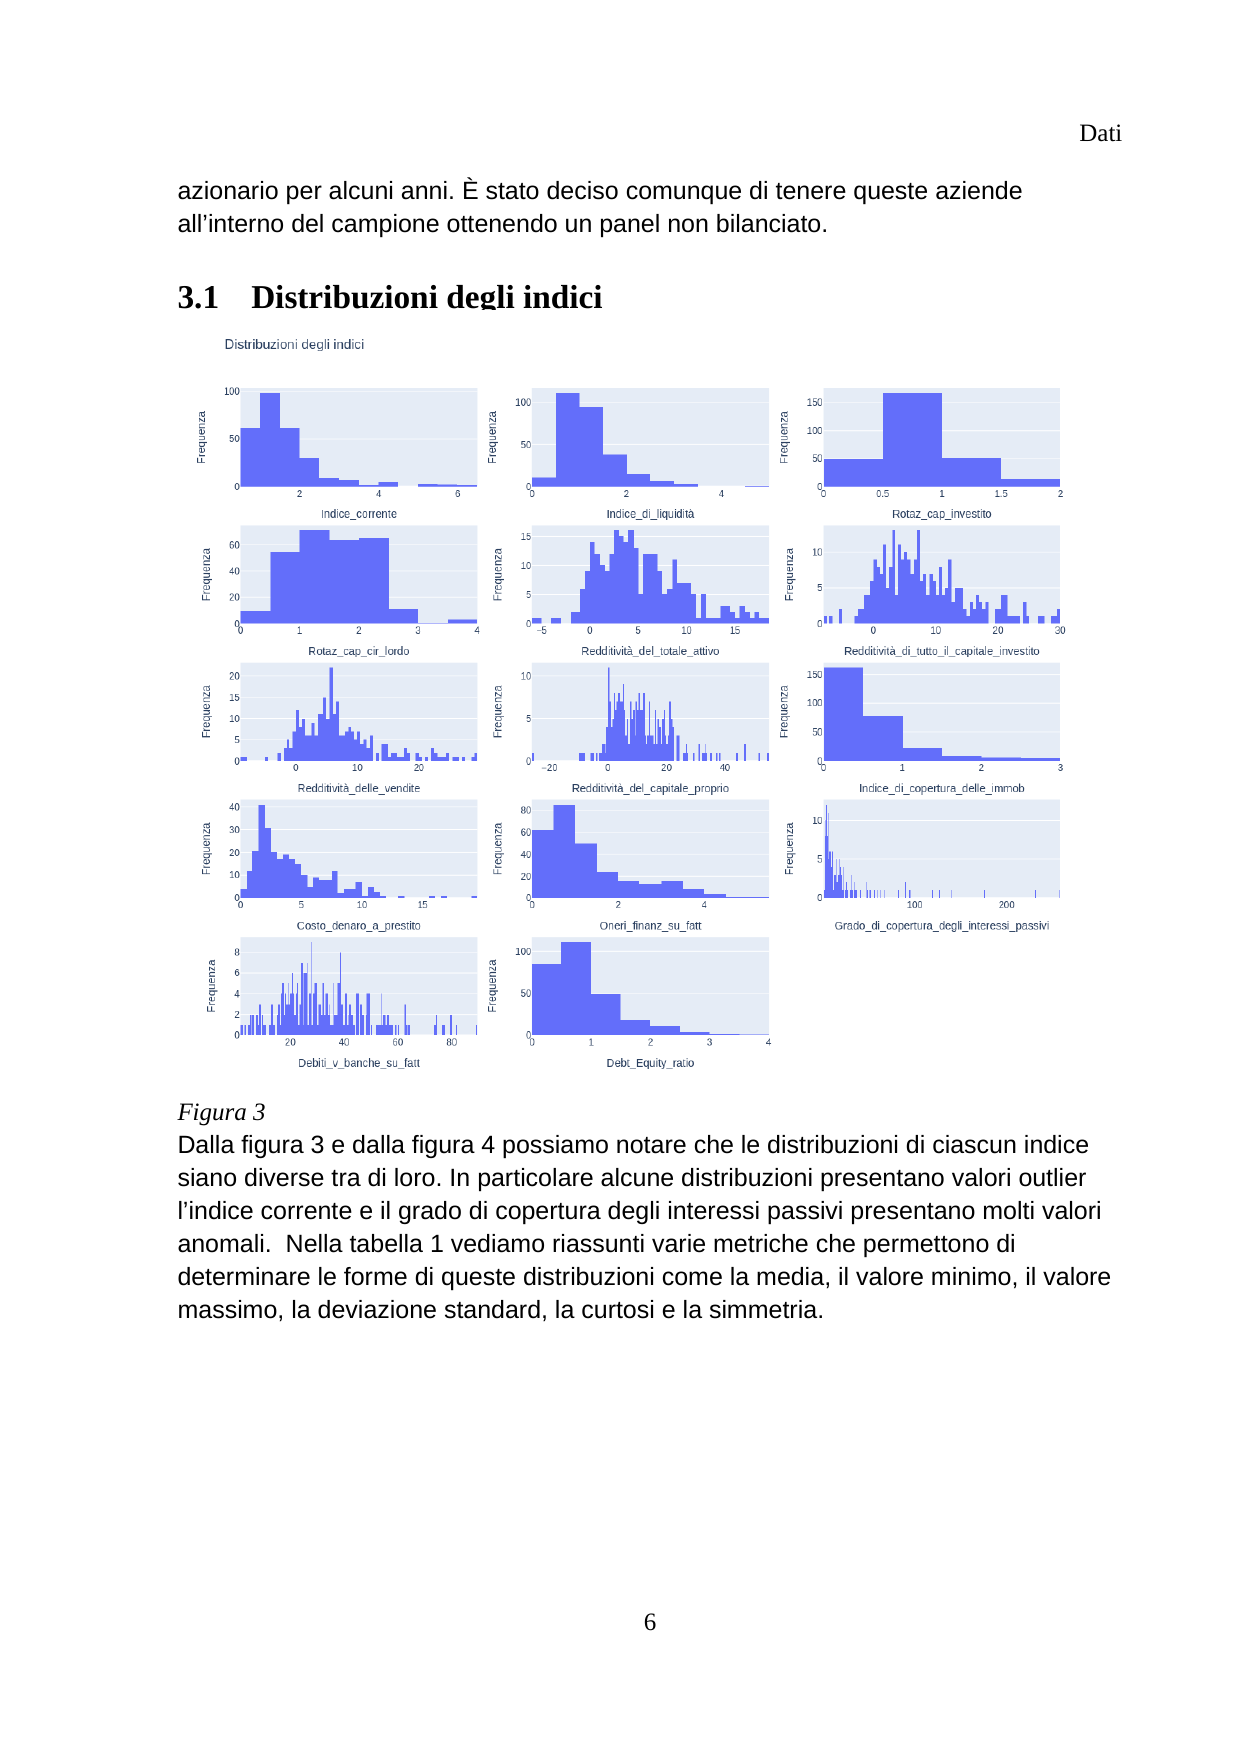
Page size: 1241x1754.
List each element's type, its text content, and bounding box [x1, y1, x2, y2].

text azionario per alcuni anni. È stato deciso comunque di tenere queste aziende all’interno del campione ottenendo un panel non bilanciato. [177, 176, 1122, 238]
text Dalla figura 3 e dalla figura 4 possiamo notare che le distribuzioni di ciascun indice siano diverse tra di loro. In particolare alcune distribuzioni presentano valori outlier l’indice corrente e il grado di copertura degli interessi passivi presentano molti valori anomali. Nella tabella 1 vediamo riassunti varie metriche che permettono di determinare le forme di queste distribuzioni come la media, il valore minimo, il valore massimo, la deviazione standard, la curtosi e la simmetria. [177, 1126, 1122, 1324]
text Figura 3 [177, 1098, 1122, 1126]
picture [177, 310, 1123, 1098]
subtitle Distribuzioni degli indici [177, 278, 1122, 310]
